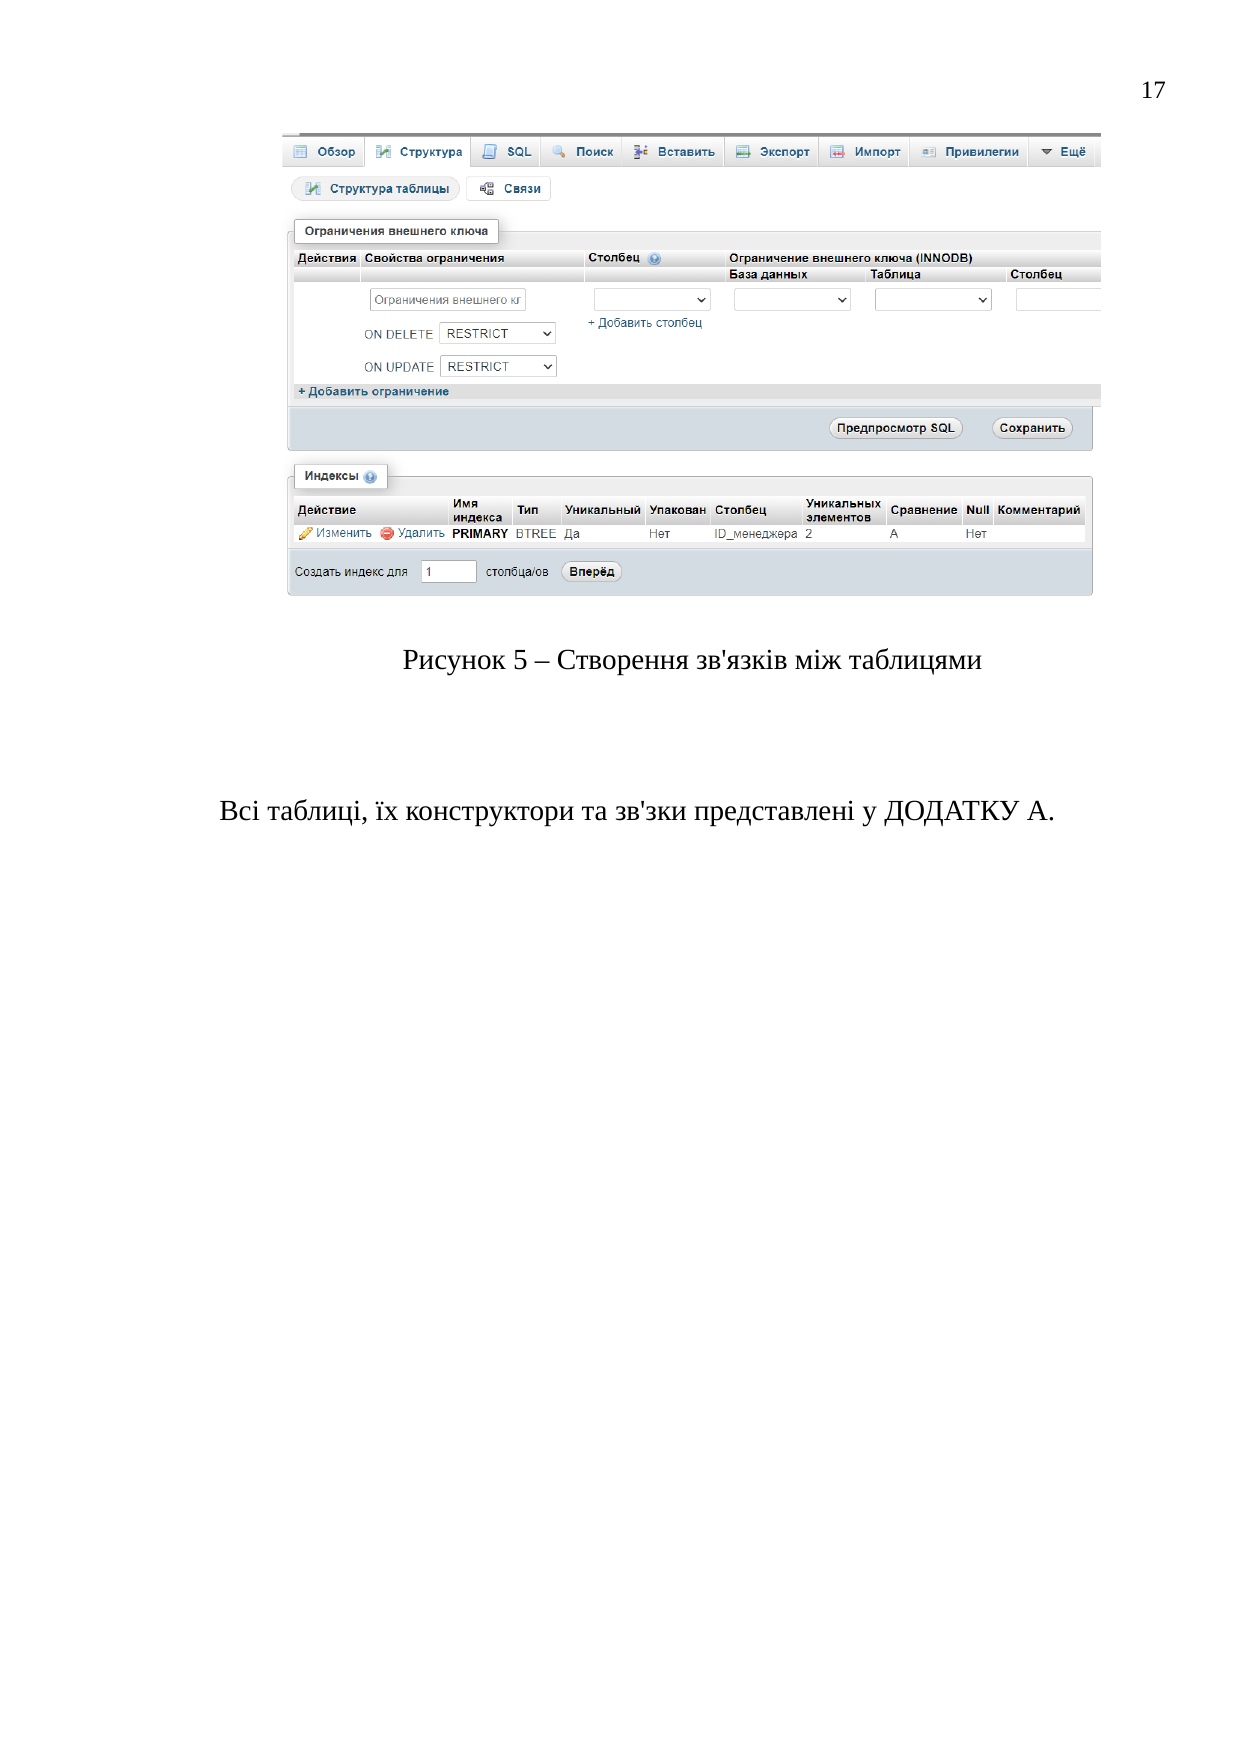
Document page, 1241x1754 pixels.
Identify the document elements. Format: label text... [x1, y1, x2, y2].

text Рисунок 5 – Створення зв'язків між таблицями [145, 642, 1166, 676]
picture [282, 133, 1103, 601]
text Всі таблиці, їх конструктори та зв'зки представлені у ДОДАТКУ А. [145, 793, 1166, 826]
